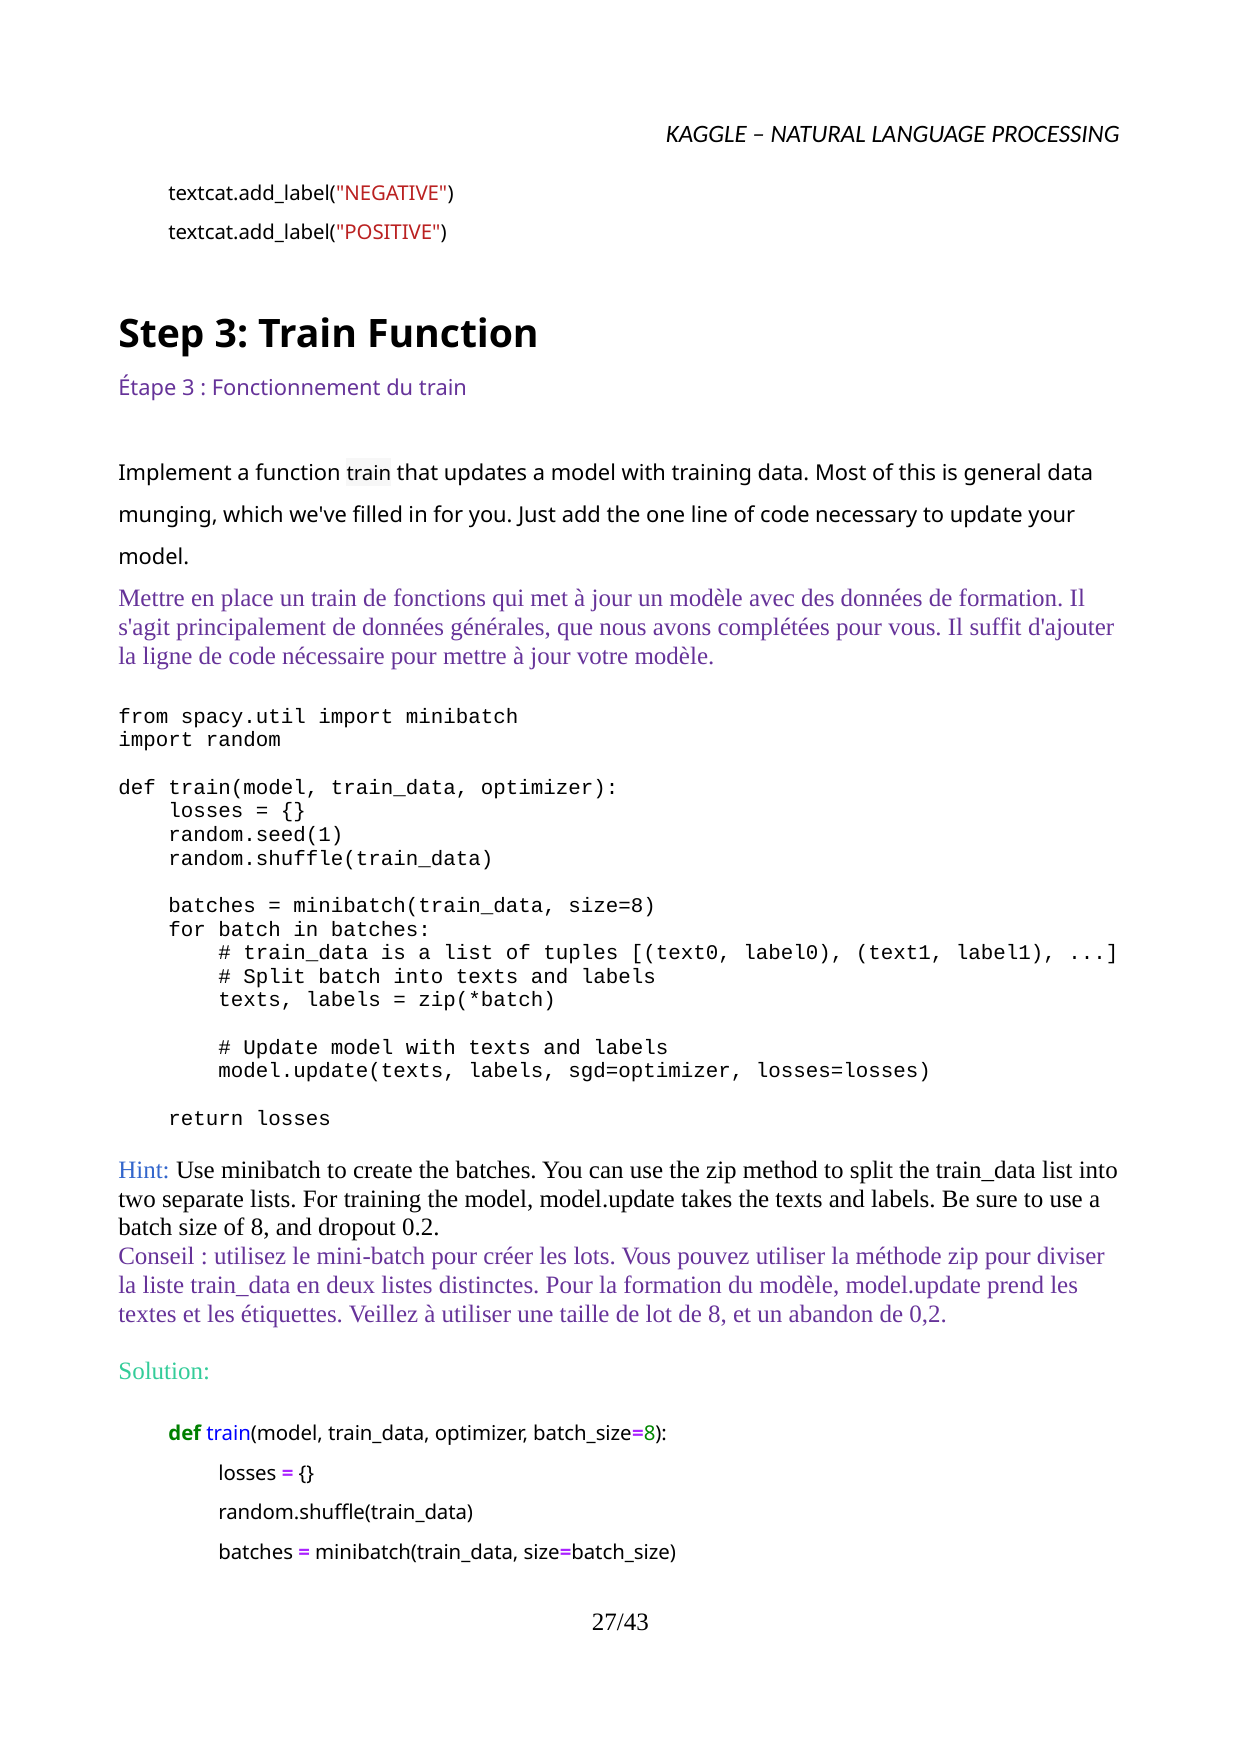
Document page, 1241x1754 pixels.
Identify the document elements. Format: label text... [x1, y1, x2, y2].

text losses = {} [118, 800, 1122, 824]
text Étape 3 : Fonctionnement du train [118, 372, 1122, 402]
text Mettre en place un train de fonctions qui met à jour un modèle avec des données de formation. Il s'agit principalement de données générales, que nous avons complétées pour vous. Il suffit d'ajouter la ligne de code nécessaire pour mettre à jour votre modèle. [118, 583, 1122, 669]
text batches = minibatch(train_data, size=batch_size) [118, 1538, 1122, 1566]
text random.seed(1) [118, 824, 1122, 848]
text from spacy.util import minibatch [118, 706, 1122, 729]
text def train(model, train_data, optimizer): [118, 777, 1122, 800]
text losses = {} [118, 1458, 1122, 1486]
text Implement a function train that updates a model with training data. Most of this is general data munging, which we've filled in for you. Just add the one line of code necessary to update your model. [118, 456, 1122, 571]
text # train_data is a list of tuples [(text0, label0), (text1, label1), ...] [118, 942, 1122, 966]
text # Update model with texts and labels [118, 1037, 1122, 1060]
subtitle Step 3: Train Function [118, 306, 1122, 359]
text # Split batch into texts and labels [118, 966, 1122, 989]
text textcat.add_label("NEGATIVE") [118, 178, 1122, 206]
text random.shuffle(train_data) [118, 848, 1122, 871]
text random.shuffle(train_data) [118, 1498, 1122, 1526]
text Solution: [118, 1356, 1122, 1385]
text for batch in batches: [118, 918, 1122, 942]
text textcat.add_label("POSITIVE") [118, 218, 1122, 246]
text Hint: Use minibatch to create the batches. You can use the zip method to split the train_data list into two separate lists. For training the model, model.update takes the texts and labels. Be sure to use a batch size of 8, and dropout 0.2. [118, 1155, 1122, 1241]
text model.update(texts, labels, sgd=optimizer, losses=losses) [118, 1060, 1122, 1084]
text return losses [118, 1108, 1122, 1131]
text Conseil : utilisez le mini-batch pour créer les lots. Vous pouvez utiliser la méthode zip pour diviser la liste train_data en deux listes distinctes. Pour la formation du modèle, model.update prend les textes et les étiquettes. Veillez à utiliser une taille de lot de 8, et un abandon de 0,2. [118, 1241, 1122, 1327]
text def train(model, train_data, optimizer, batch_size=8): [118, 1418, 1122, 1447]
text import random [118, 729, 1122, 753]
text texts, labels = zip(*batch) [118, 989, 1122, 1013]
text batches = minibatch(train_data, size=8) [118, 895, 1122, 918]
